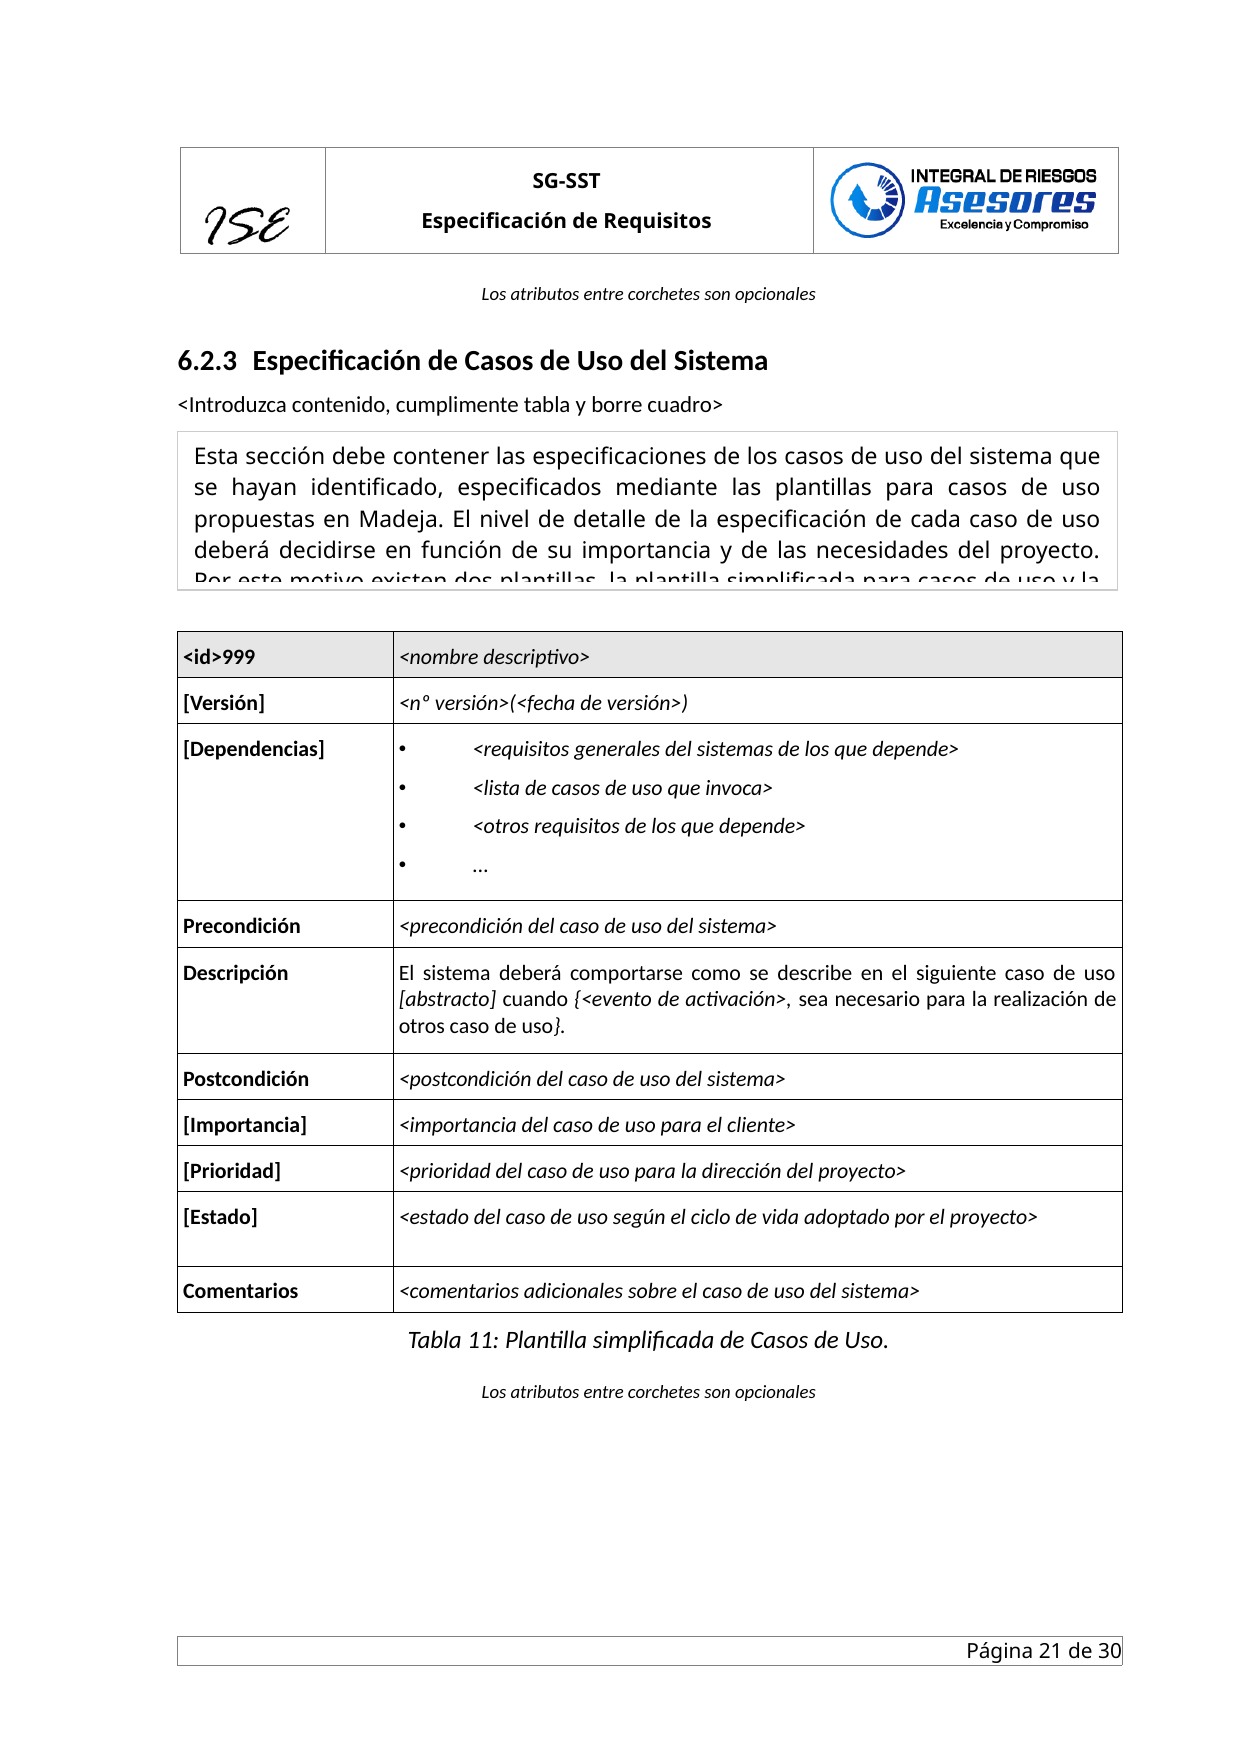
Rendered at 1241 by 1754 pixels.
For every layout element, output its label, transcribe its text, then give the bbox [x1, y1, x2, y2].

table_cell <precondición del caso de uso del sistema> [394, 901, 1122, 946]
table_cell <prioridad del caso de uso para la dirección del proyecto> [394, 1146, 1122, 1191]
table_cell El sistema deberá comportarse como se describe en el siguiente caso de uso [abstracto] cuando {<evento de activación>, sea necesario para la realización de otros caso de uso}. [394, 948, 1122, 1053]
text Tabla 11: Plantilla simplificada de Casos de Uso. [177, 1324, 1122, 1355]
table_cell [Versión] [178, 678, 393, 723]
table_cell <postcondición del caso de uso del sistema> [394, 1054, 1122, 1099]
table_cell <importancia del caso de uso para el cliente> [394, 1100, 1122, 1145]
table_cell [Dependencias] [178, 724, 393, 900]
text Los atributos entre corchetes son opcionales [177, 1380, 1122, 1403]
table_cell <estado del caso de uso según el ciclo de vida adoptado por el proyecto> [394, 1192, 1122, 1266]
table_cell [Importancia] [178, 1100, 393, 1145]
table_cell <requisitos generales del sistemas de los que depende> <lista de casos de uso que invoca> <otros requisitos de los que depende> ... [394, 724, 1122, 900]
table_cell Comentarios [178, 1267, 393, 1312]
text Los atributos entre corchetes son opcionales [177, 282, 1122, 305]
table_cell Precondición [178, 901, 393, 946]
text <Introduzca contenido, cumplimente tabla y borre cuadro> [177, 391, 1122, 418]
table_header <id>999 [178, 632, 393, 677]
table_header <nombre descriptivo> [394, 632, 1122, 677]
text Esta sección debe contener las especificaciones de los casos de uso del sistema que se hayan identificado, especificados mediante las plantillas para casos de uso propuestas en Madeja. El nivel de detalle de la especificación de cada caso de uso deberá decidirse en función de su importancia y de las necesidades del proyecto. Por este motivo existen dos plantillas, la plantilla simplificada para casos de uso y la plantilla detallada, que se muestran a continuación. [194, 440, 1101, 582]
table_cell Descripción [178, 948, 393, 1053]
subtitle Especificación de Casos de Uso del Sistema [177, 342, 1122, 378]
table_cell Postcondición [178, 1054, 393, 1099]
table_cell [Estado] [178, 1192, 393, 1266]
table_cell [Prioridad] [178, 1146, 393, 1191]
table_cell <nº versión>(<fecha de versión>) [394, 678, 1122, 723]
table_cell <comentarios adicionales sobre el caso de uso del sistema> [394, 1267, 1122, 1312]
